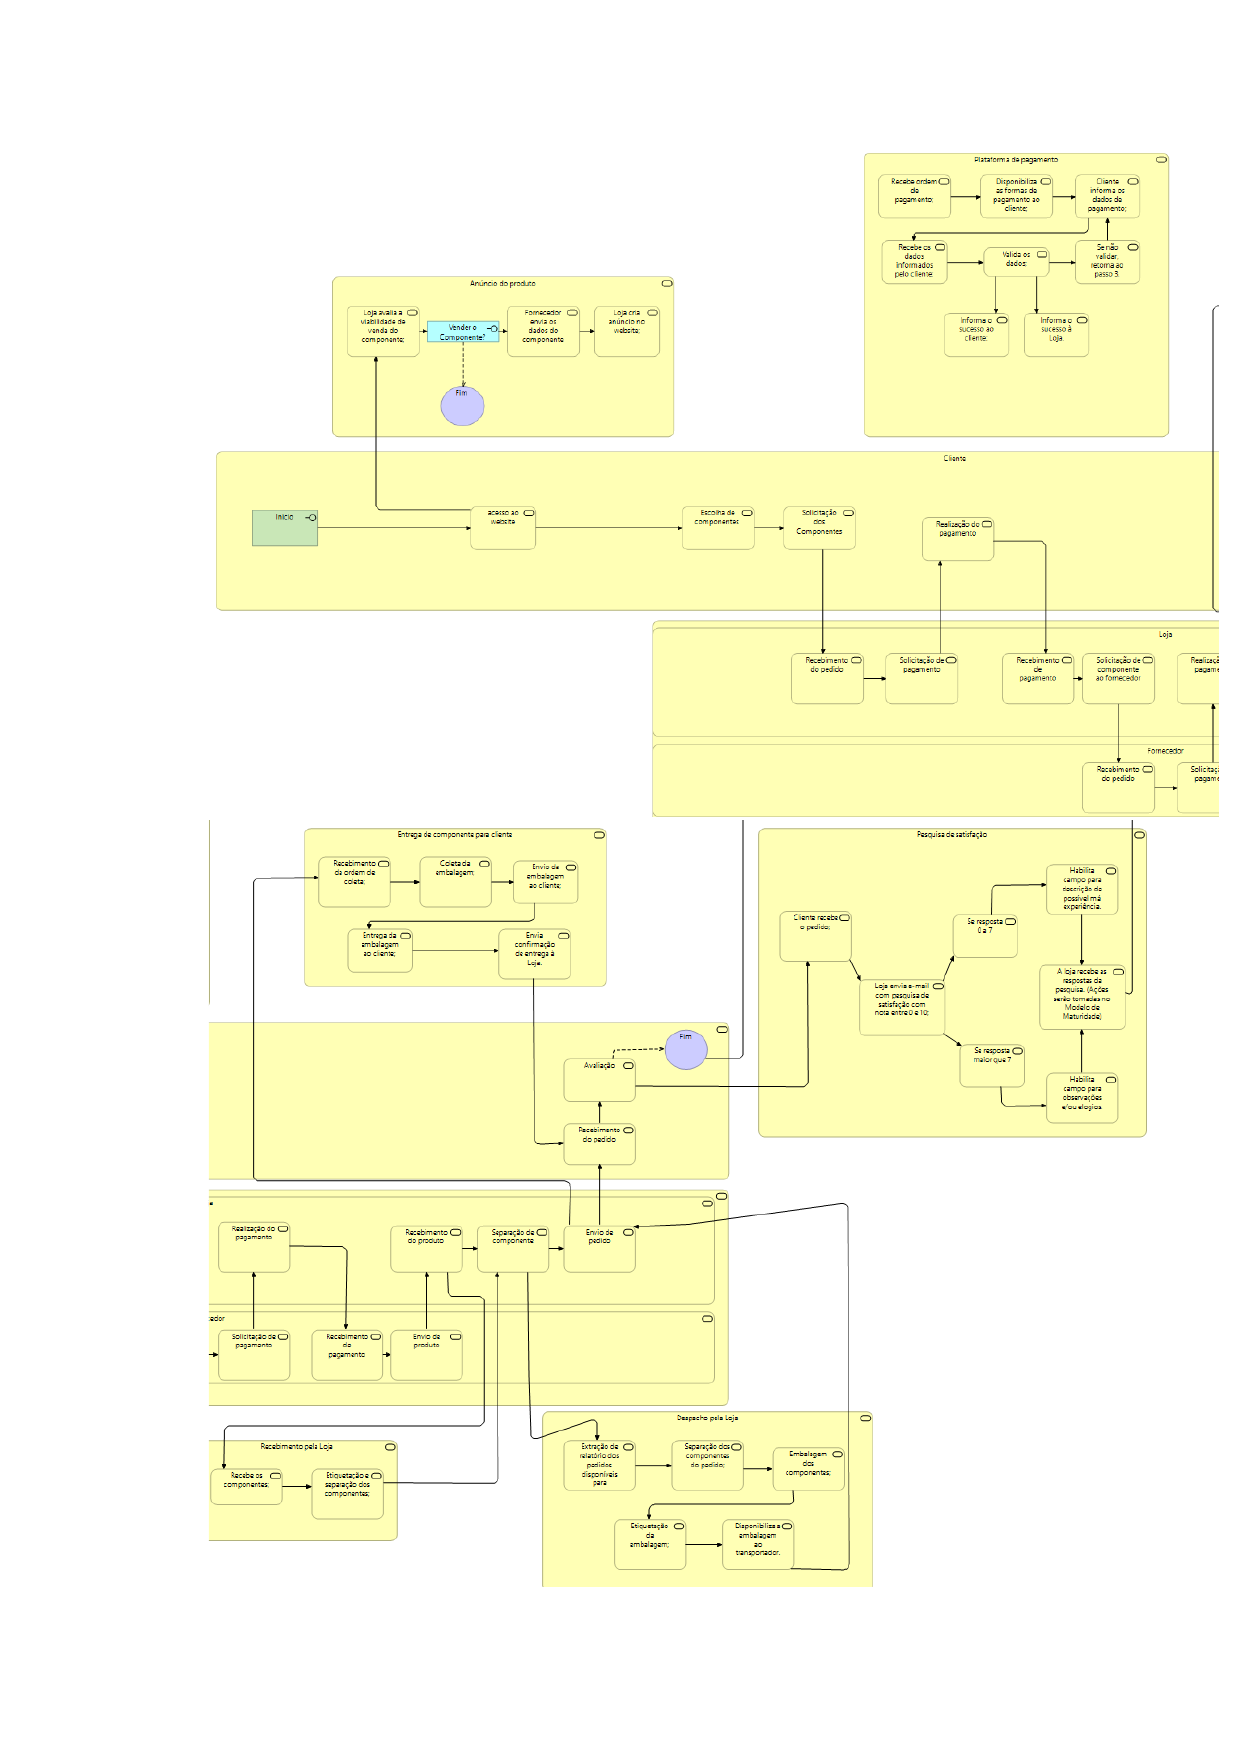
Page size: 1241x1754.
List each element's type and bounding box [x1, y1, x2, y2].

picture [208, 150, 1219, 817]
picture [208, 820, 1150, 1587]
